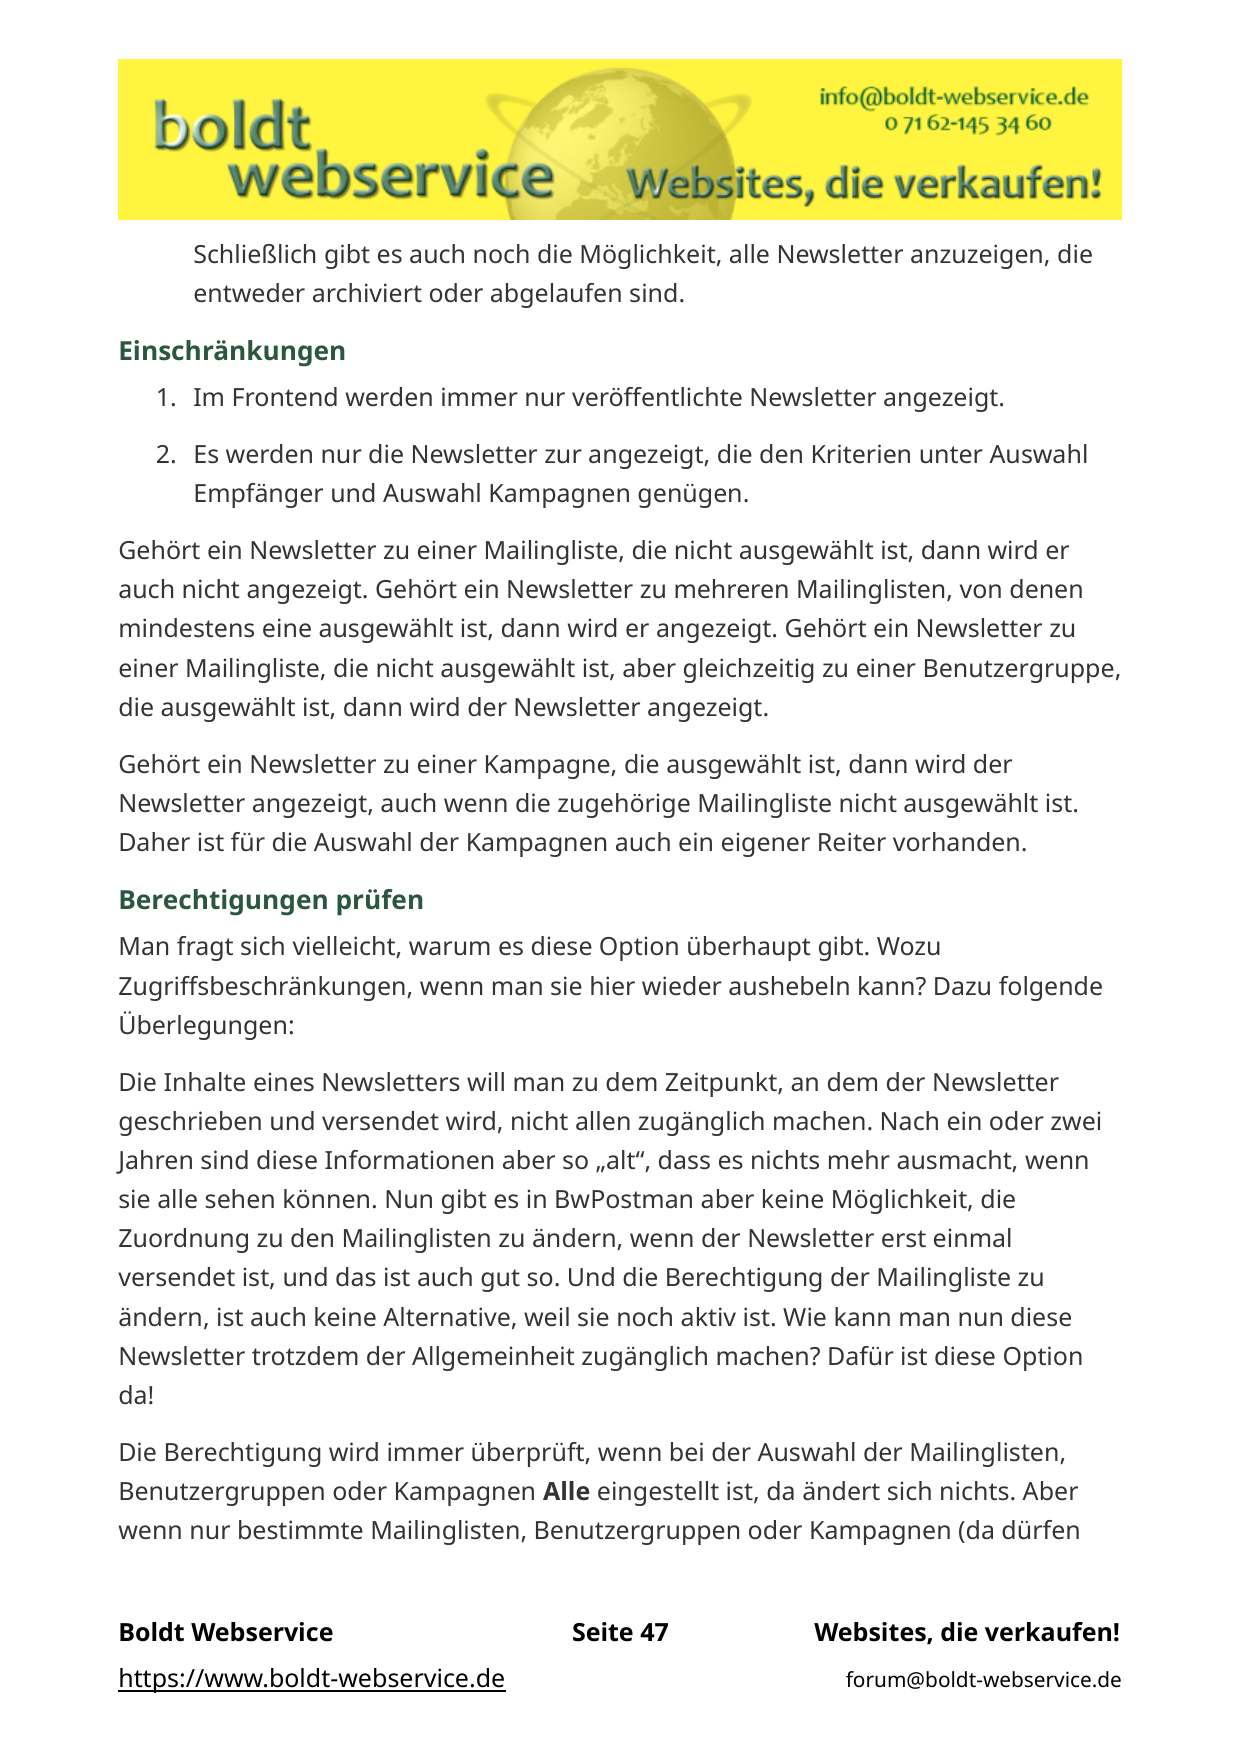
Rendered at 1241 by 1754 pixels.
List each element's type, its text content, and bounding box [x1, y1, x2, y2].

text Die Inhalte eines Newsletters will man zu dem Zeitpunkt, an dem der Newsletter geschrieben und versendet wird, nicht allen zugänglich machen. Nach ein oder zwei Jahren sind diese Informationen aber so „alt“, dass es nichts mehr ausmacht, wenn sie alle sehen können. Nun gibt es in BwPostman aber keine Möglichkeit, die Zuordnung zu den Mailinglisten zu ändern, wenn der Newsletter erst einmal versendet ist, und das ist auch gut so. Und die Berechtigung der Mailingliste zu ändern, ist auch keine Alternative, weil sie noch aktiv ist. Wie kann man nun diese Newsletter trotzdem der Allgemeinheit zugänglich machen? Dafür ist diese Option da! [118, 1064, 1122, 1412]
subtitle Berechtigungen prüfen [118, 881, 1122, 917]
subtitle Einschränkungen [118, 332, 1122, 368]
list Im Frontend werden immer nur veröffentlichte Newsletter angezeigt. [156, 380, 1122, 414]
picture [118, 59, 1123, 220]
text Gehört ein Newsletter zu einer Mailingliste, die nicht ausgewählt ist, dann wird er auch nicht angezeigt. Gehört ein Newsletter zu mehreren Mailinglisten, von denen mindestens eine ausgewählt ist, dann wird er angezeigt. Gehört ein Newsletter zu einer Mailingliste, die nicht ausgewählt ist, aber gleichzeitig zu einer Benutzergruppe, die ausgewählt ist, dann wird der Newsletter angezeigt. [118, 533, 1122, 723]
text Man fragt sich vielleicht, warum es diese Option überhaupt gibt. Wozu Zugriffsbeschränkungen, wenn man sie hier wieder aushebeln kann? Dazu folgende Überlegungen: [118, 929, 1122, 1041]
text Die Berechtigung wird immer überprüft, wenn bei der Auswahl der Mailinglisten, Benutzergruppen oder Kampagnen Alle eingestellt ist, da ändert sich nichts. Aber wenn nur bestimmte Mailinglisten, Benutzergruppen oder Kampagnen (da dürfen [118, 1434, 1122, 1547]
list Schließlich gibt es auch noch die Möglichkeit, alle Newsletter anzuzeigen, die entweder archiviert oder abgelaufen sind. [156, 236, 1122, 309]
text Gehört ein Newsletter zu einer Kampagne, die ausgewählt ist, dann wird der Newsletter angezeigt, auch wenn die zugehörige Mailingliste nicht ausgewählt ist. Daher ist für die Auswahl der Kampagnen auch ein eigener Reiter vorhanden. [118, 746, 1122, 859]
list Es werden nur die Newsletter zur angezeigt, die den Kriterien unter Auswahl Empfänger und Auswahl Kampagnen genügen. [156, 437, 1122, 510]
